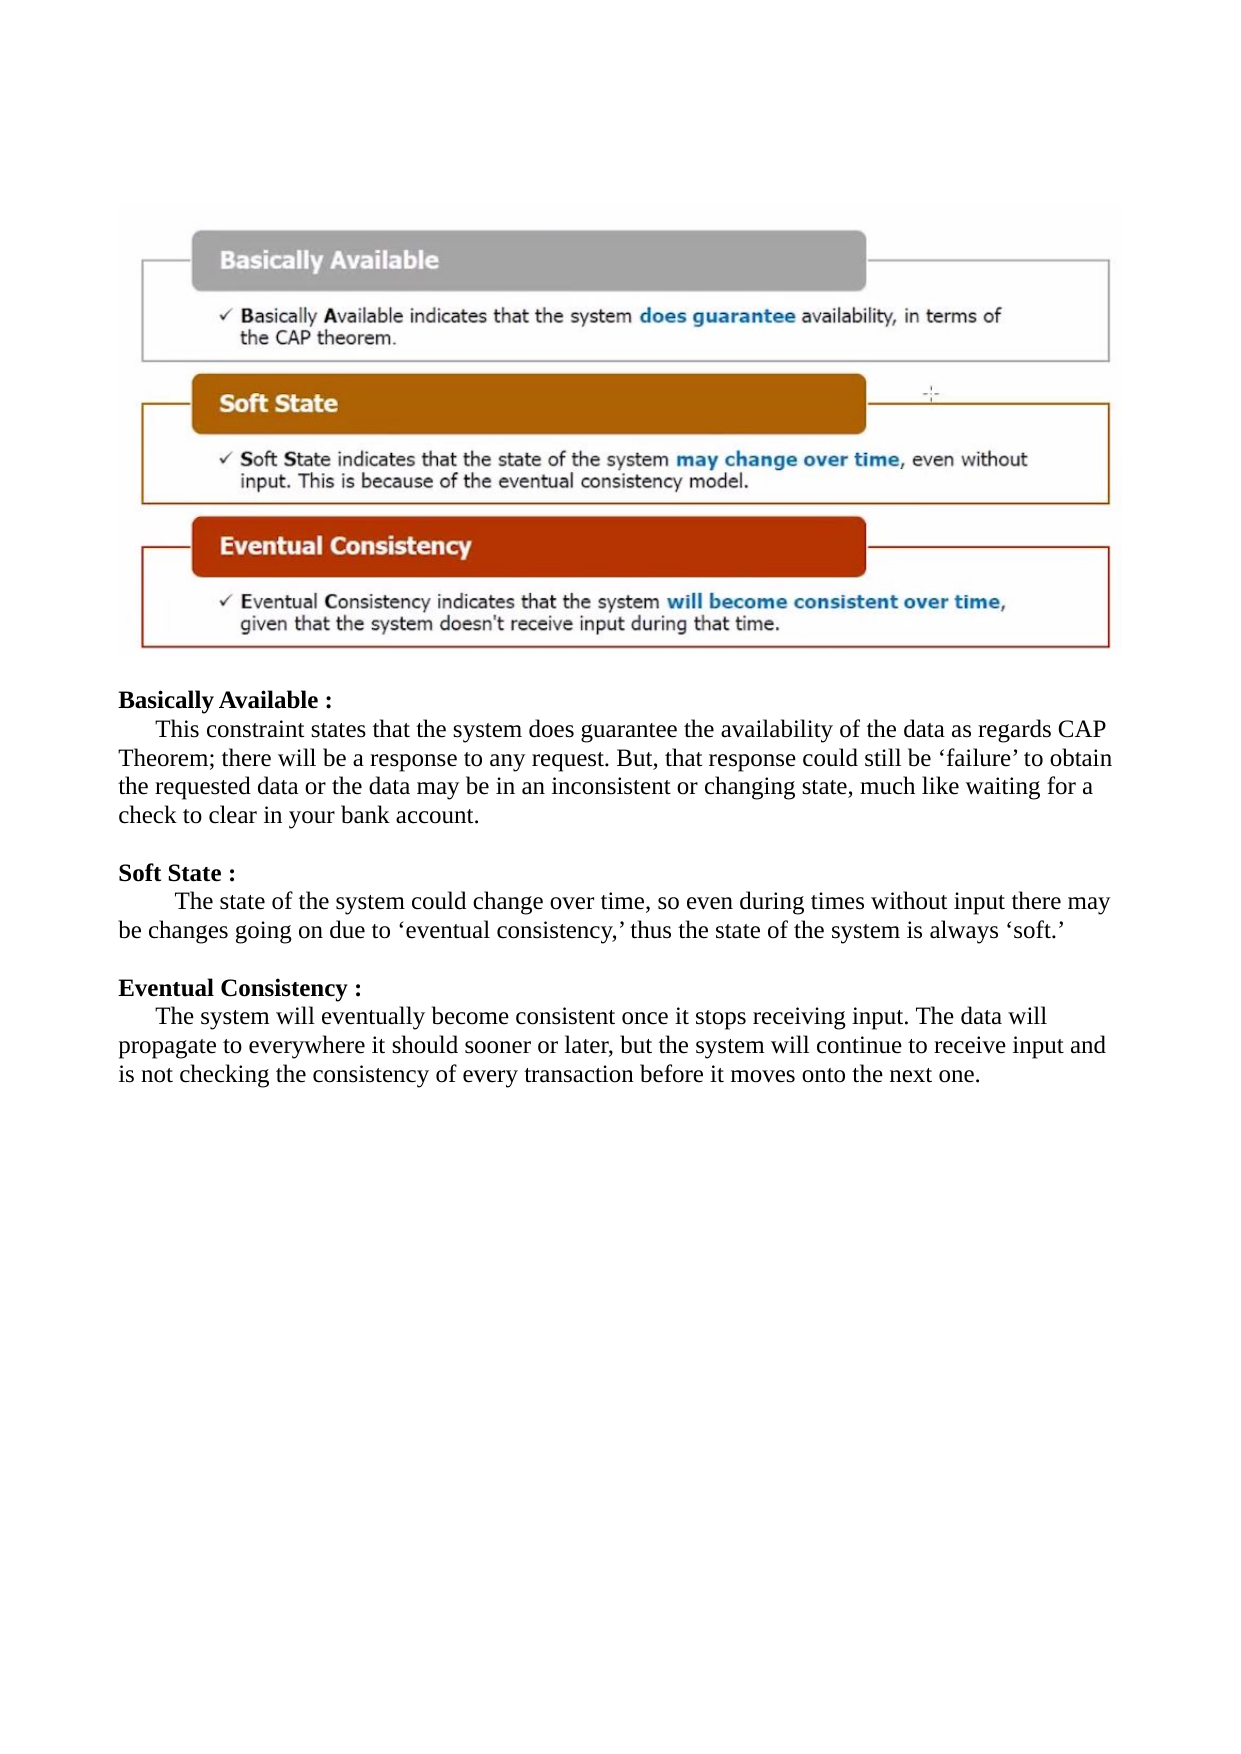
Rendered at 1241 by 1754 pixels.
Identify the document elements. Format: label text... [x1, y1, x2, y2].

text Basically Available : [118, 685, 1122, 714]
text Eventual Consistency : [118, 973, 1122, 1001]
text The state of the system could change over time, so even during times without input there may be changes going on due to ‘eventual consistency,’ thus the state of the system is always ‘soft.’ [118, 886, 1122, 944]
text The system will eventually become consistent once it stops receiving input. The data will propagate to everywhere it should sooner or later, but the system will continue to receive input and is not checking the consistency of every transaction before it moves onto the next one. [118, 1001, 1122, 1088]
picture [118, 204, 1123, 657]
text This constraint states that the system does guarantee the availability of the data as regards CAP Theorem; there will be a response to any request. But, that response could still be ‘failure’ to obtain the requested data or the data may be in an inconsistent or changing state, much like waiting for a check to clear in your bank account. [118, 714, 1122, 829]
text Soft State : [118, 858, 1122, 886]
